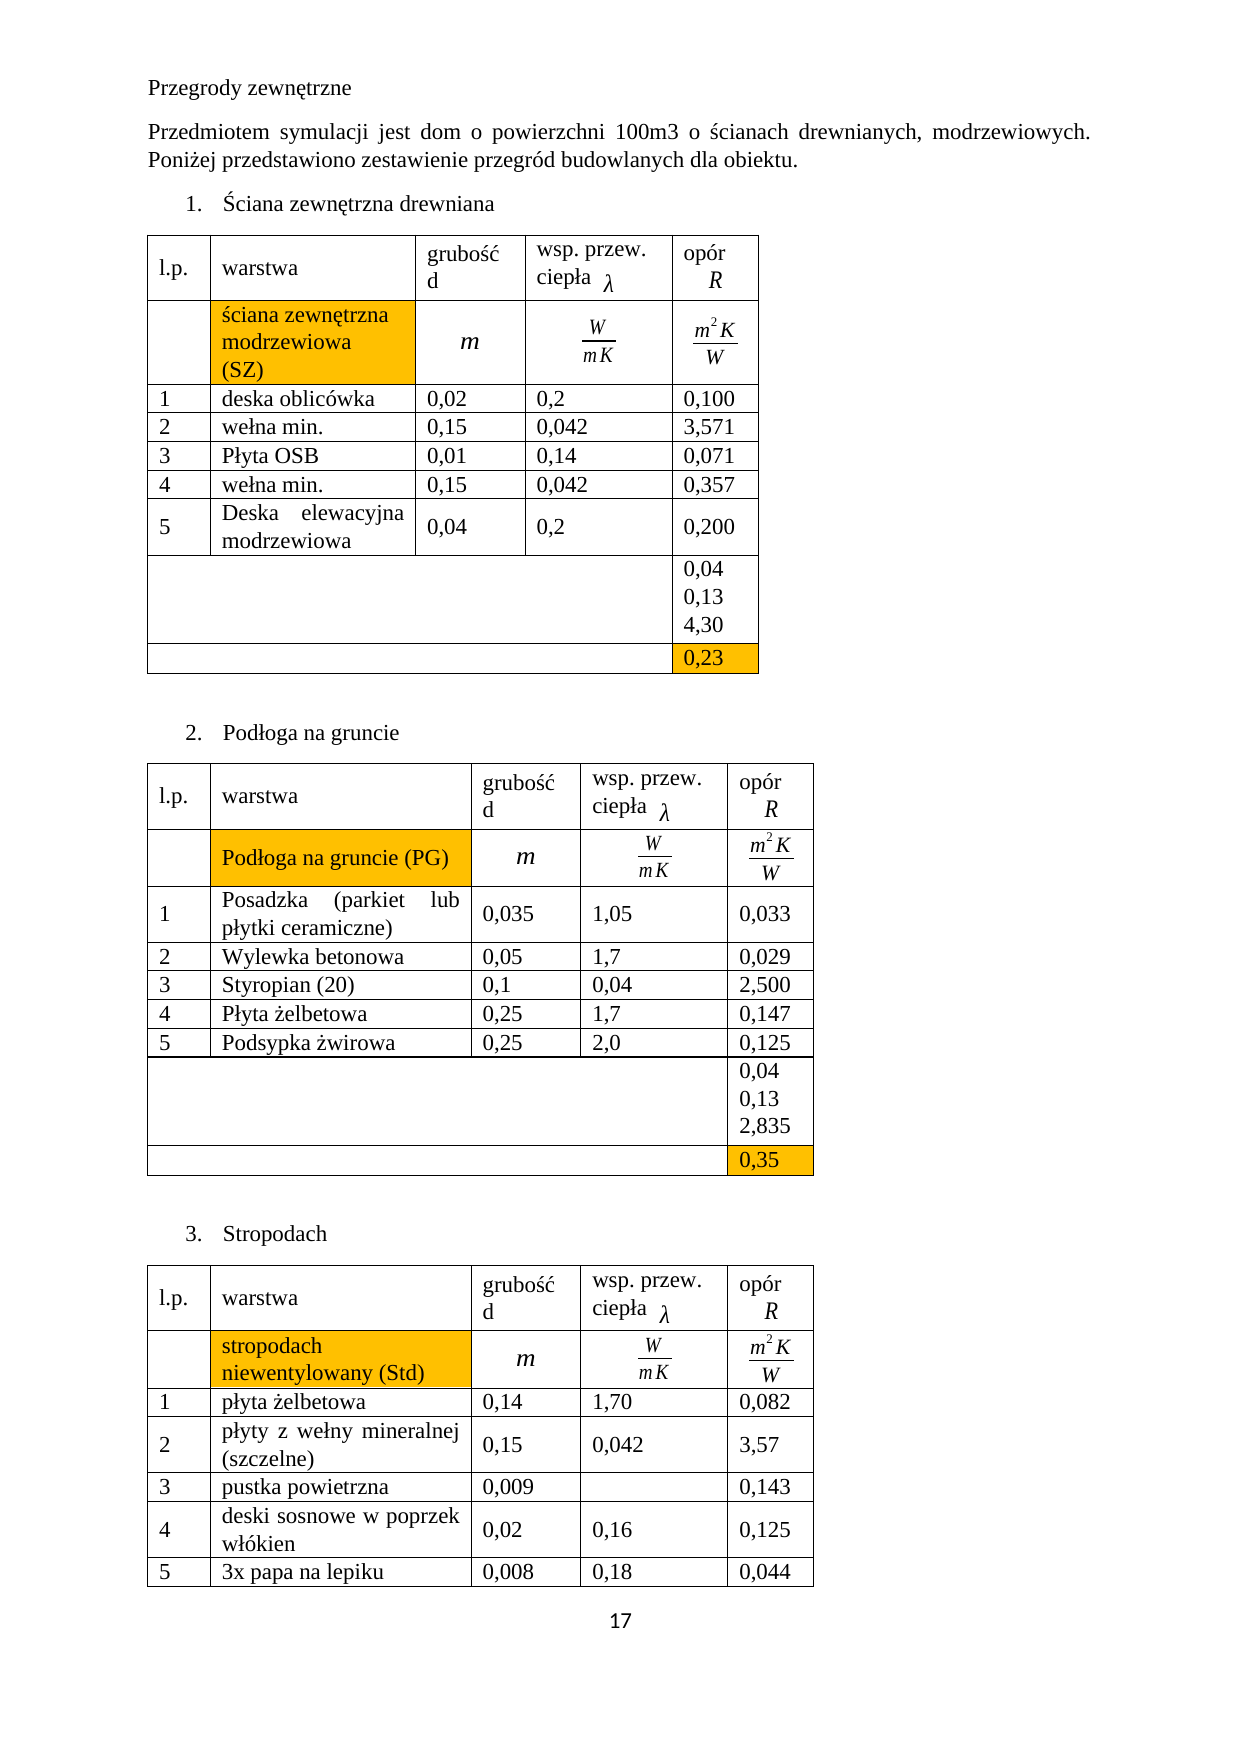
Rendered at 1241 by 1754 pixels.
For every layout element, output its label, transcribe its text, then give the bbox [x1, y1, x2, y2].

table_header warstwa [211, 236, 415, 300]
table_cell deska oblicówka [211, 385, 415, 412]
table_cell 0,14 [472, 1389, 580, 1416]
table_cell [581, 830, 727, 886]
table_cell Wylewka betonowa [211, 943, 471, 970]
table_cell stropodach niewentylowany (Std) [211, 1331, 471, 1387]
table_cell [148, 644, 672, 673]
table_cell 0,04 [581, 971, 727, 999]
table_cell 0,2 [526, 385, 672, 412]
table_cell 0,033 [728, 887, 813, 942]
table_cell 0,100 [673, 385, 758, 412]
list Podłoga na gruncie [185, 719, 1093, 745]
table_cell 0,15 [472, 1417, 580, 1472]
table_cell 0,035 [472, 887, 580, 942]
table_cell [472, 830, 580, 886]
table_header l.p. [148, 764, 210, 828]
table_cell 0,05 [472, 943, 580, 970]
table_cell [728, 1331, 813, 1387]
table_cell [148, 301, 210, 384]
table_header l.p. [148, 236, 210, 300]
table_cell wełna min. [211, 471, 415, 498]
table_header l.p. [148, 1266, 210, 1330]
table_cell 2 [148, 413, 210, 441]
table_cell Płyta OSB [211, 442, 415, 469]
table_cell 5 [148, 1029, 210, 1056]
text Przegrody zewnętrzne [148, 74, 1093, 100]
table_cell Płyta żelbetowa [211, 1000, 471, 1028]
table_cell [148, 830, 210, 886]
table_cell 0,008 [472, 1558, 580, 1586]
table_cell 0,143 [728, 1473, 813, 1501]
table_cell 0,15 [416, 471, 525, 498]
table_cell 0,18 [581, 1558, 727, 1586]
table_cell 1 [148, 887, 210, 942]
table_cell 2,0 [581, 1029, 727, 1056]
table_cell 2,500 [728, 971, 813, 999]
table_cell 0,029 [728, 943, 813, 970]
table_header opór [728, 764, 813, 828]
table_cell 3 [148, 971, 210, 999]
table_cell [148, 1331, 210, 1387]
table_cell płyty z wełny mineralnej (szczelne) [211, 1417, 471, 1472]
table_cell wełna min. [211, 413, 415, 441]
text Przedmiotem symulacji jest dom o powierzchni 100m3 o ścianach drewnianych, modrzewiowych. Poniżej przedstawiono zestawienie przegród budowlanych dla obiektu. [148, 118, 1093, 172]
table_header wsp. przew. ciepła [581, 1266, 727, 1330]
table_cell Podsypka żwirowa [211, 1029, 471, 1056]
table_cell 2 [148, 1417, 210, 1472]
table_cell 0,042 [526, 413, 672, 441]
table_cell 1,05 [581, 887, 727, 942]
table_cell 0,14 [526, 442, 672, 469]
table_cell 0,125 [728, 1029, 813, 1056]
table_cell 0,042 [581, 1417, 727, 1472]
table_cell 0,200 [673, 499, 758, 554]
table_cell 5 [148, 499, 210, 554]
table_cell 1 [148, 1389, 210, 1416]
table_cell 3 [148, 1473, 210, 1501]
table_cell 0,009 [472, 1473, 580, 1501]
table_header warstwa [211, 764, 471, 828]
table_header grubość d [416, 236, 525, 300]
table_cell [526, 301, 672, 384]
table_cell 0,23 [673, 644, 758, 673]
table_cell 0,25 [472, 1029, 580, 1056]
list Stropodach [185, 1221, 1093, 1247]
table_cell 3 [148, 442, 210, 469]
table_cell Styropian (20) [211, 971, 471, 999]
table_cell 0,16 [581, 1502, 727, 1557]
table_cell 0,042 [526, 471, 672, 498]
table_cell ściana zewnętrzna modrzewiowa (SZ) [211, 301, 415, 384]
table_cell 0,04 [416, 499, 525, 554]
table_cell 0,04 0,13 2,835 [728, 1058, 813, 1145]
table_cell 5 [148, 1558, 210, 1586]
table_cell 0,02 [416, 385, 525, 412]
table_cell 0,1 [472, 971, 580, 999]
table_cell Posadzka (parkiet lub płytki ceramiczne) [211, 887, 471, 942]
table_cell 1 [148, 385, 210, 412]
table_cell 1,70 [581, 1389, 727, 1416]
table_cell 1,7 [581, 943, 727, 970]
table_cell [728, 830, 813, 886]
table_cell 0,357 [673, 471, 758, 498]
table_cell 0,082 [728, 1389, 813, 1416]
table_cell [148, 556, 672, 643]
table_cell Podłoga na gruncie (PG) [211, 830, 471, 886]
table_cell 3x papa na lepiku [211, 1558, 471, 1586]
table_cell 4 [148, 471, 210, 498]
table_header wsp. przew. ciepła [581, 764, 727, 828]
table_cell 0,125 [728, 1502, 813, 1557]
table_cell 3,57 [728, 1417, 813, 1472]
table_cell 2 [148, 943, 210, 970]
table_cell 0,2 [526, 499, 672, 554]
table_cell Deska elewacyjna modrzewiowa [211, 499, 415, 554]
table_cell 0,15 [416, 413, 525, 441]
table_cell [148, 1146, 727, 1175]
table_header wsp. przew. ciepła [526, 236, 672, 300]
table_header opór [728, 1266, 813, 1330]
table_cell 0,25 [472, 1000, 580, 1028]
table_header grubość d [472, 1266, 580, 1330]
table_cell 0,02 [472, 1502, 580, 1557]
table_header grubość d [472, 764, 580, 828]
table_cell [416, 301, 525, 384]
table_cell [581, 1331, 727, 1387]
table_cell [148, 1058, 727, 1145]
table_cell 1,7 [581, 1000, 727, 1028]
table_cell płyta żelbetowa [211, 1389, 471, 1416]
table_cell [472, 1331, 580, 1387]
table_cell 4 [148, 1000, 210, 1028]
list Ściana zewnętrzna drewniana [185, 190, 1093, 216]
table_cell pustka powietrzna [211, 1473, 471, 1501]
table_cell 0,01 [416, 442, 525, 469]
table_cell [581, 1473, 727, 1501]
table_cell 0,071 [673, 442, 758, 469]
table_cell 0,147 [728, 1000, 813, 1028]
table_cell 4 [148, 1502, 210, 1557]
table_header opór [673, 236, 758, 300]
table_cell 0,35 [728, 1146, 813, 1175]
table_cell [673, 301, 758, 384]
table_header warstwa [211, 1266, 471, 1330]
table_cell 0,044 [728, 1558, 813, 1586]
table_cell 0,04 0,13 4,30 [673, 556, 758, 643]
table_cell 3,571 [673, 413, 758, 441]
table_cell deski sosnowe w poprzek włókien [211, 1502, 471, 1557]
